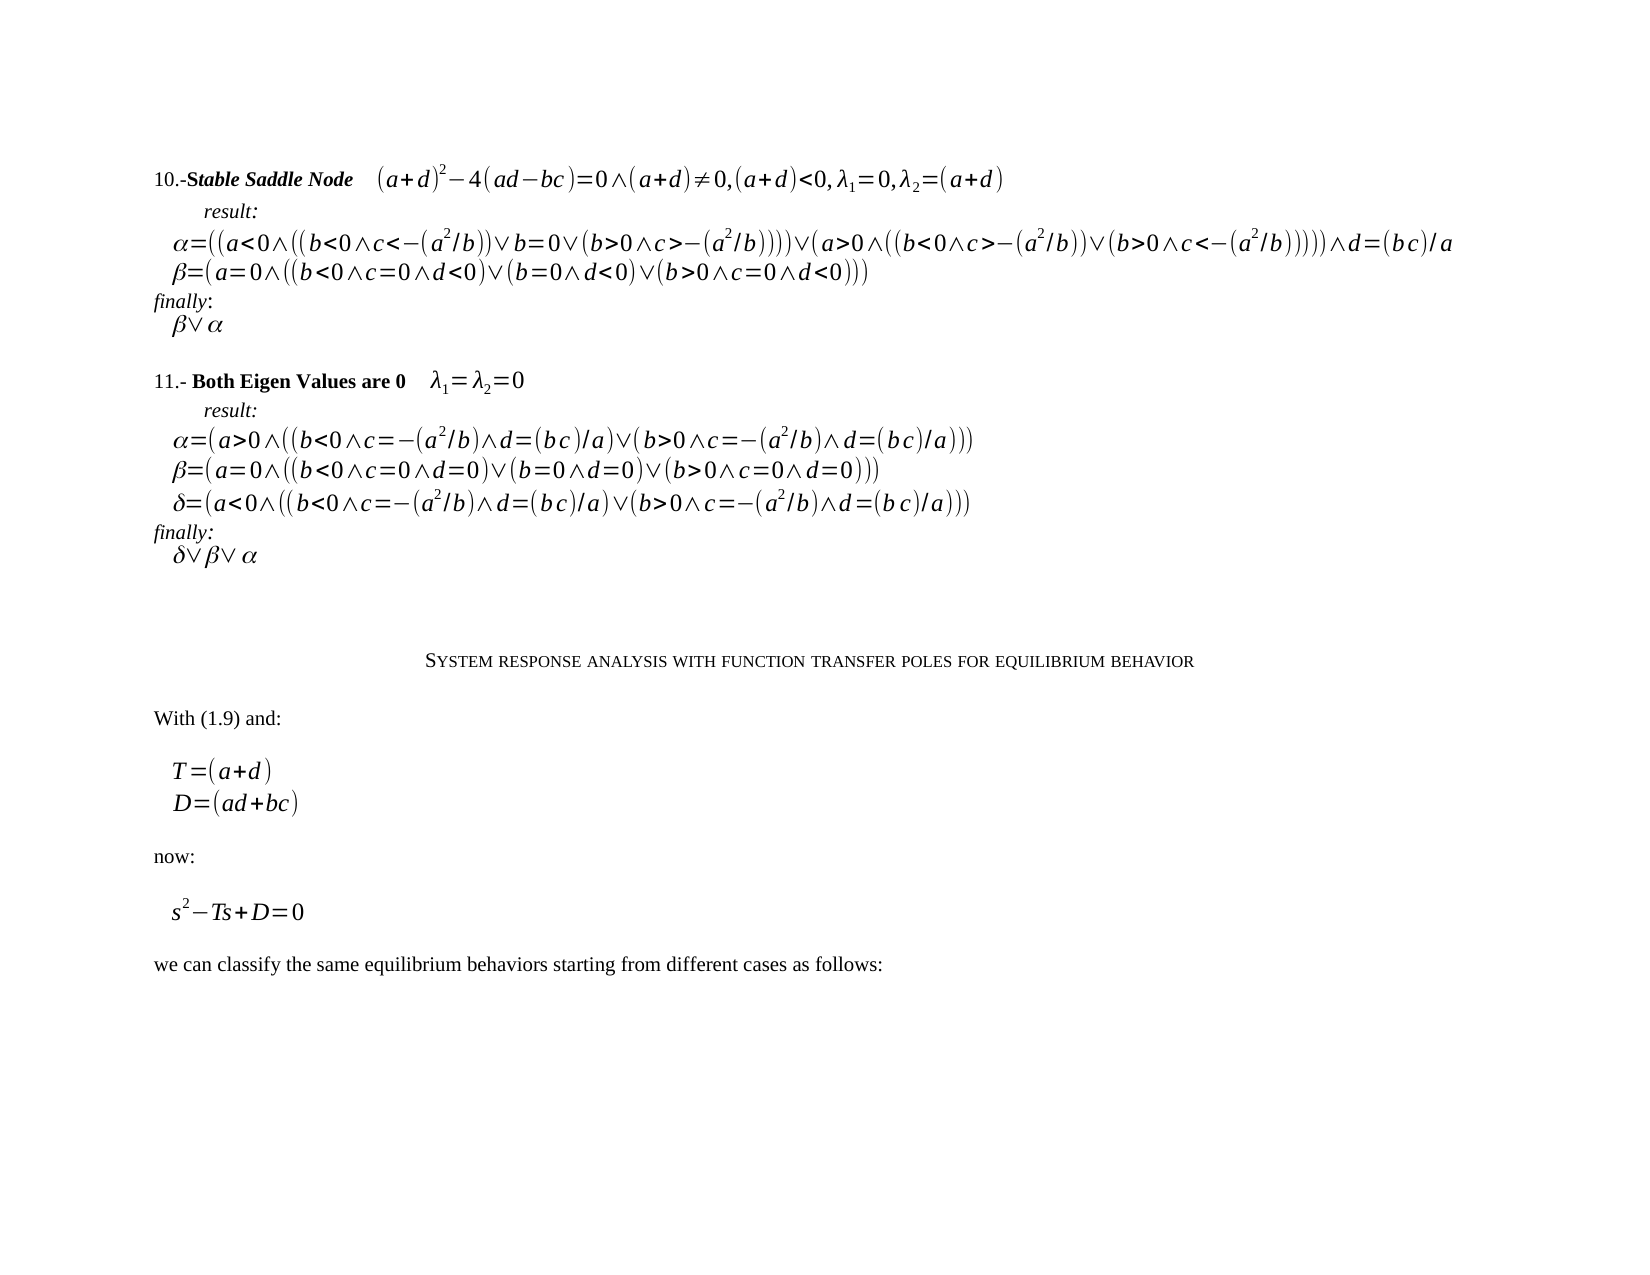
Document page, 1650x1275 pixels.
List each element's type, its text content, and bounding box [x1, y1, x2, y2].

text 10.-Stable Saddle Node [153, 161, 1466, 196]
text we can classify the same equilibrium behaviors starting from different cases as follows: [153, 952, 1466, 976]
subtitle System response analysis with function transfer poles for equilibrium behavior [153, 648, 1466, 672]
text now: [153, 844, 1466, 868]
text finally: [153, 287, 1466, 314]
text result: [153, 197, 1466, 223]
text 11.- Both Eigen Values are 0 [153, 367, 1466, 398]
text With (1.9) and: [153, 706, 1466, 730]
text result: [153, 398, 1466, 422]
text finally: [153, 518, 1466, 544]
